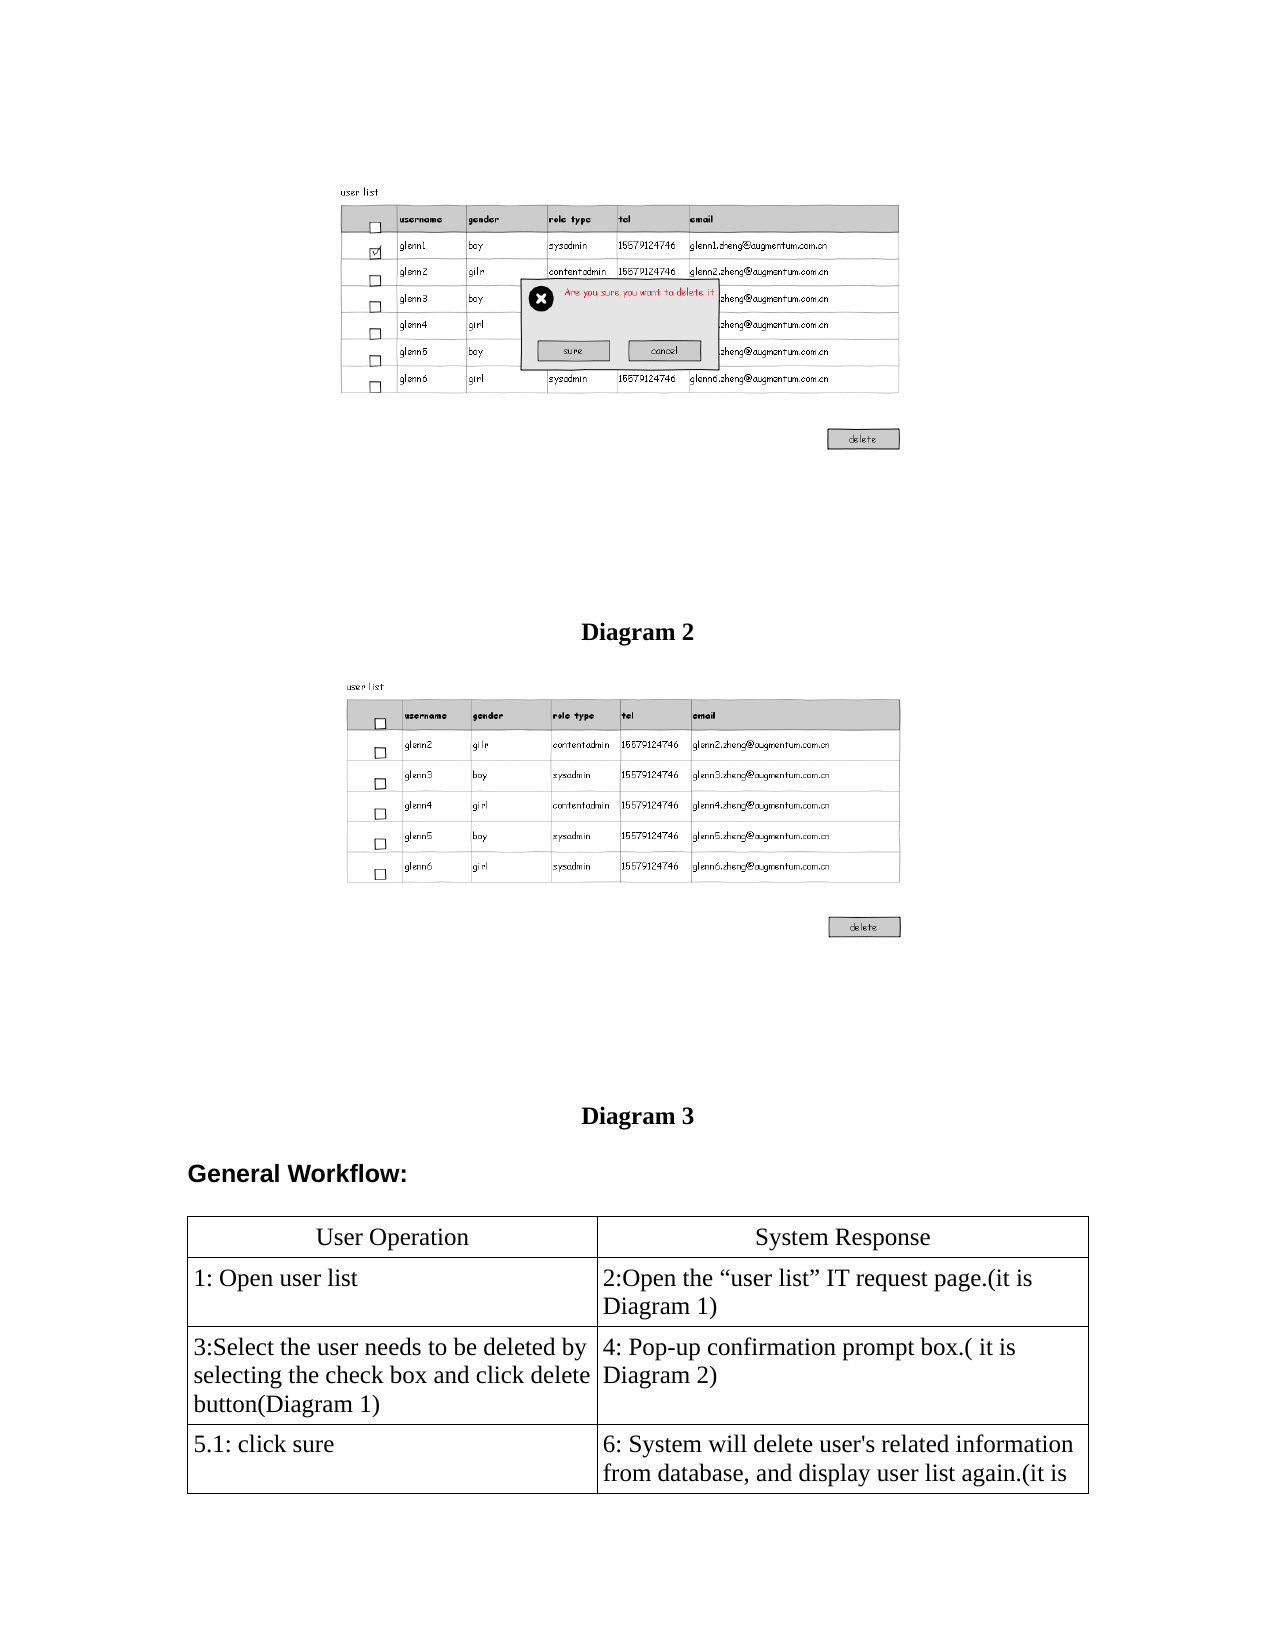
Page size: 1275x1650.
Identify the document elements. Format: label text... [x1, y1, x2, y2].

picture [184, 150, 1085, 589]
text Diagram 3 [187, 1101, 1087, 1130]
table_cell 5.1: click sure [188, 1425, 597, 1493]
table_cell 1: Open user list [188, 1258, 597, 1326]
table_cell 3:Select the user needs to be deleted by selecting the check box and click delete button(Diagram 1) [188, 1327, 597, 1424]
table_header User Operation [188, 1217, 597, 1257]
picture [191, 645, 1084, 1073]
text General Workflow: [187, 1159, 1087, 1188]
table_cell 2:Open the “user list” IT request page.(it is Diagram 1) [598, 1258, 1088, 1326]
table_cell 6: System will delete user's related information from database, and display user list again.(it is [598, 1425, 1088, 1493]
text Diagram 2 [187, 617, 1087, 646]
table_header System Response [598, 1217, 1088, 1257]
table_cell 4: Pop-up confirmation prompt box.( it is Diagram 2) [598, 1327, 1088, 1424]
